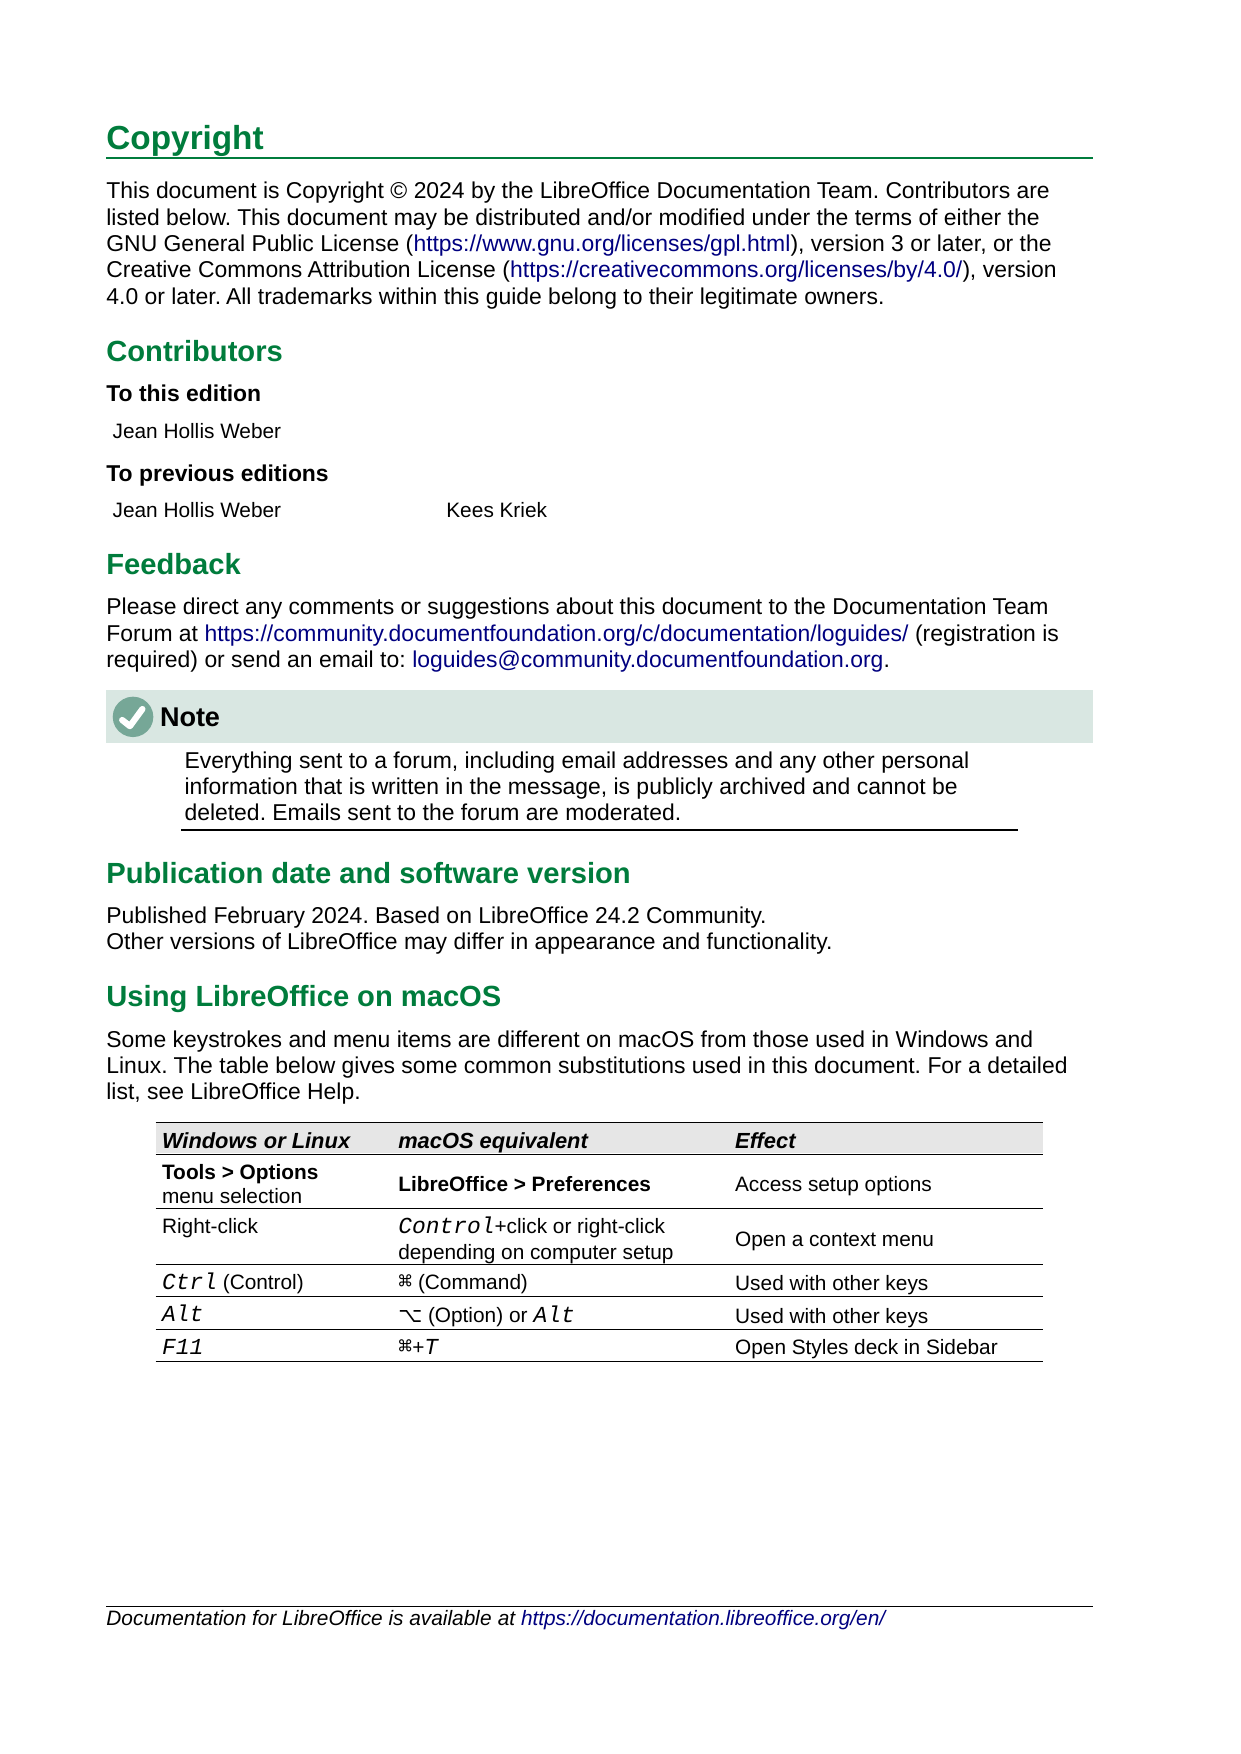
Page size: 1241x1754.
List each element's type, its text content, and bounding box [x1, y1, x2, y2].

table_cell Right-click [156, 1209, 392, 1264]
text Published February 2024. Based on LibreOffice 24.2 Community. Other versions of LibreOffice may differ in appearance and functionality. [106, 902, 1093, 954]
text Please direct any comments or suggestions about this document to the Documentation Team Forum at https://community.documentfoundation.org/c/documentation/loguides/ (registration is required) or send an email to: loguides@community.documentfoundation.org. [106, 593, 1093, 672]
text To previous editions [106, 459, 1093, 486]
table_header Effect [729, 1123, 1043, 1153]
text Everything sent to a forum, including email addresses and any other personal information that is written in the message, is publicly archived and cannot be deleted. Emails sent to the forum are moderated. [181, 743, 1018, 829]
table_cell Used with other keys [729, 1297, 1043, 1329]
table_cell Used with other keys [729, 1265, 1043, 1296]
table_header Kees Kriek [440, 498, 766, 522]
table_cell Alt [156, 1297, 392, 1329]
table_cell Open Styles deck in Sidebar [729, 1330, 1043, 1361]
table_header Jean Hollis Weber [106, 419, 440, 448]
table_cell Tools > Options menu selection [156, 1155, 392, 1207]
text To this edition [106, 380, 1093, 407]
subtitle Feedback [106, 547, 1093, 581]
subtitle Using LibreOffice on macOS [106, 979, 1093, 1013]
table_header Windows or Linux [156, 1123, 392, 1153]
table_cell Open a context menu [729, 1209, 1043, 1264]
table_cell Access setup options [729, 1155, 1043, 1207]
table_header Jean Hollis Weber [106, 498, 440, 522]
table_cell Ctrl (Control) [156, 1265, 392, 1296]
table_cell ⌥ (Option) or Alt [392, 1297, 729, 1329]
table_cell F11 [156, 1330, 392, 1361]
table_header [766, 498, 1093, 522]
table_header macOS equivalent [392, 1123, 729, 1153]
table_cell ⌘+T [392, 1330, 729, 1361]
text Some keystrokes and menu items are different on macOS from those used in Windows and Linux. The table below gives some common substitutions used in this document. For a detailed list, see LibreOffice Help. [106, 1026, 1093, 1104]
subtitle Note [106, 690, 1093, 743]
text This document is Copyright © 2024 by the LibreOffice Documentation Team. Contributors are listed below. This document may be distributed and/or modified under the terms of either the GNU General Public License (https://www.gnu.org/licenses/gpl.html), version 3 or later, or the Creative Commons Attribution License (https://creativecommons.org/licenses/by/4.0/), version 4.0 or later. All trademarks within this guide belong to their legitimate owners. [106, 177, 1093, 309]
table_cell Control+click or right-click depending on computer setup [392, 1209, 729, 1264]
table_cell ⌘ (Command) [392, 1265, 729, 1296]
table_cell LibreOffice > Preferences [392, 1155, 729, 1207]
subtitle Publication date and software version [106, 856, 1093, 889]
subtitle Contributors [106, 334, 1093, 368]
table_header [766, 419, 1093, 448]
subtitle Copyright [106, 118, 1093, 157]
table_header [440, 419, 766, 448]
